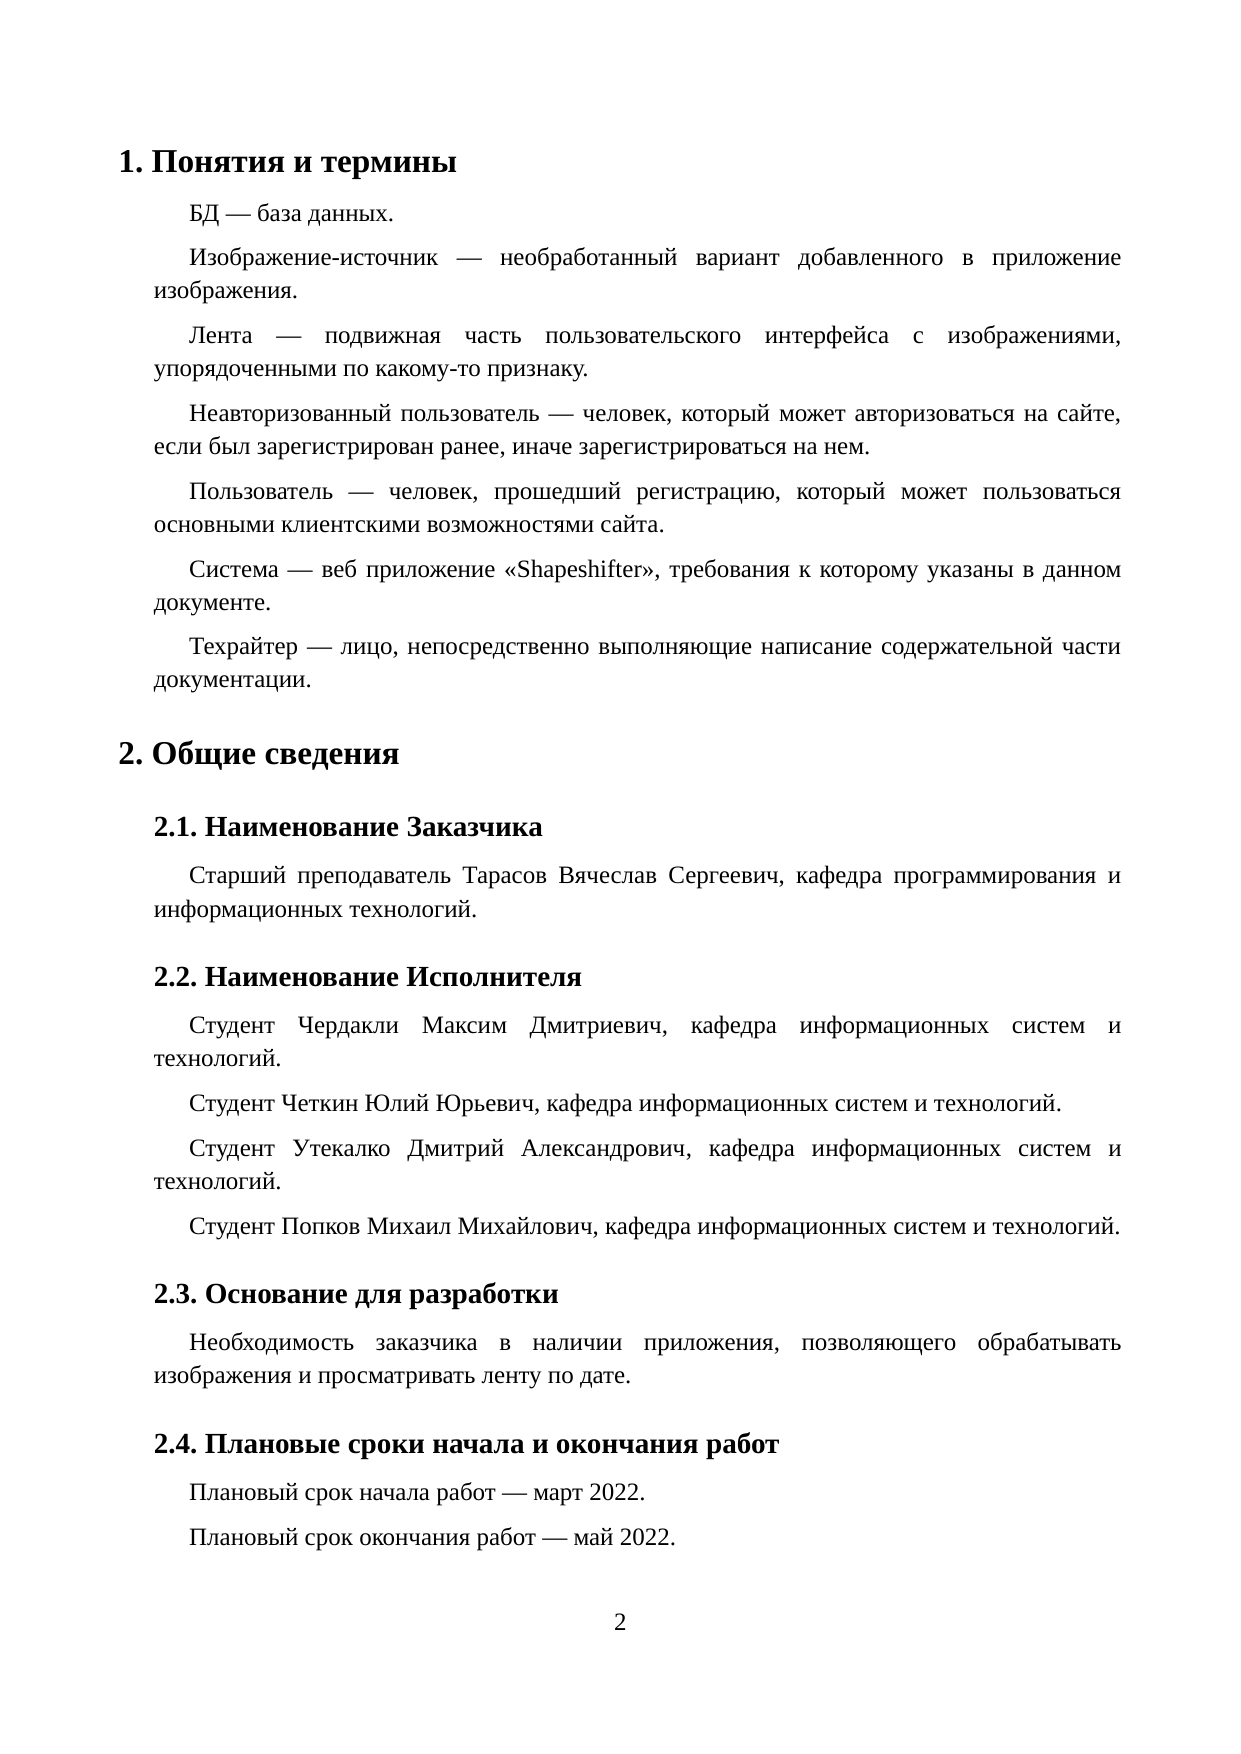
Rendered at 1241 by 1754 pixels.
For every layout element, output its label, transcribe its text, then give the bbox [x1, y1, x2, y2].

text Лента — подвижная часть пользовательского интерфейса с изображениями, упорядоченными по какому-то признаку. [153, 320, 1122, 382]
text Техрайтер — лицо, непосредственно выполняющие написание содержательной части документации. [153, 631, 1122, 693]
text Студент Чердакли Максим Дмитриевич, кафедра информационных систем и технологий. [153, 1010, 1122, 1072]
text Плановый срок окончания работ — май 2022. [153, 1522, 1122, 1551]
text Плановый срок начала работ — март 2022. [153, 1477, 1122, 1506]
text Старший преподаватель Тарасов Вячеслав Сергеевич, кафедра программирования и информационных технологий. [153, 861, 1122, 922]
subtitle Наименование Исполнителя [153, 959, 1122, 993]
subtitle Плановые сроки начала и окончания работ [153, 1426, 1122, 1459]
text Студент Утекалко Дмитрий Александрович, кафедра информационных систем и технологий. [153, 1133, 1122, 1195]
text Студент Попков Михаил Михайлович, кафедра информационных систем и технологий. [153, 1211, 1122, 1239]
text Система — веб приложение «Shapeshifter», требования к которому указаны в данном документе. [153, 554, 1122, 615]
text Изображение-источник — необработанный вариант добавленного в приложение изображения. [153, 242, 1122, 304]
text Пользователь — человек, прошедший регистрацию, который может пользоваться основными клиентскими возможностями сайта. [153, 476, 1122, 538]
subtitle Наименование Заказчика [153, 809, 1122, 843]
text БД — база данных. [153, 198, 1122, 226]
text Необходимость заказчика в наличии приложения, позволяющего обрабатывать изображения и просматривать ленту по дате. [153, 1327, 1122, 1389]
text Неавторизованный пользователь — человек, который может авторизоваться на сайте, если был зарегистрирован ранее, иначе зарегистрироваться на нем. [153, 398, 1122, 460]
subtitle Понятия и термины [118, 142, 1122, 180]
subtitle Основание для разработки [153, 1276, 1122, 1310]
subtitle Общие сведения [118, 733, 1122, 771]
text Студент Четкин Юлий Юрьевич, кафедра информационных систем и технологий. [153, 1088, 1122, 1117]
